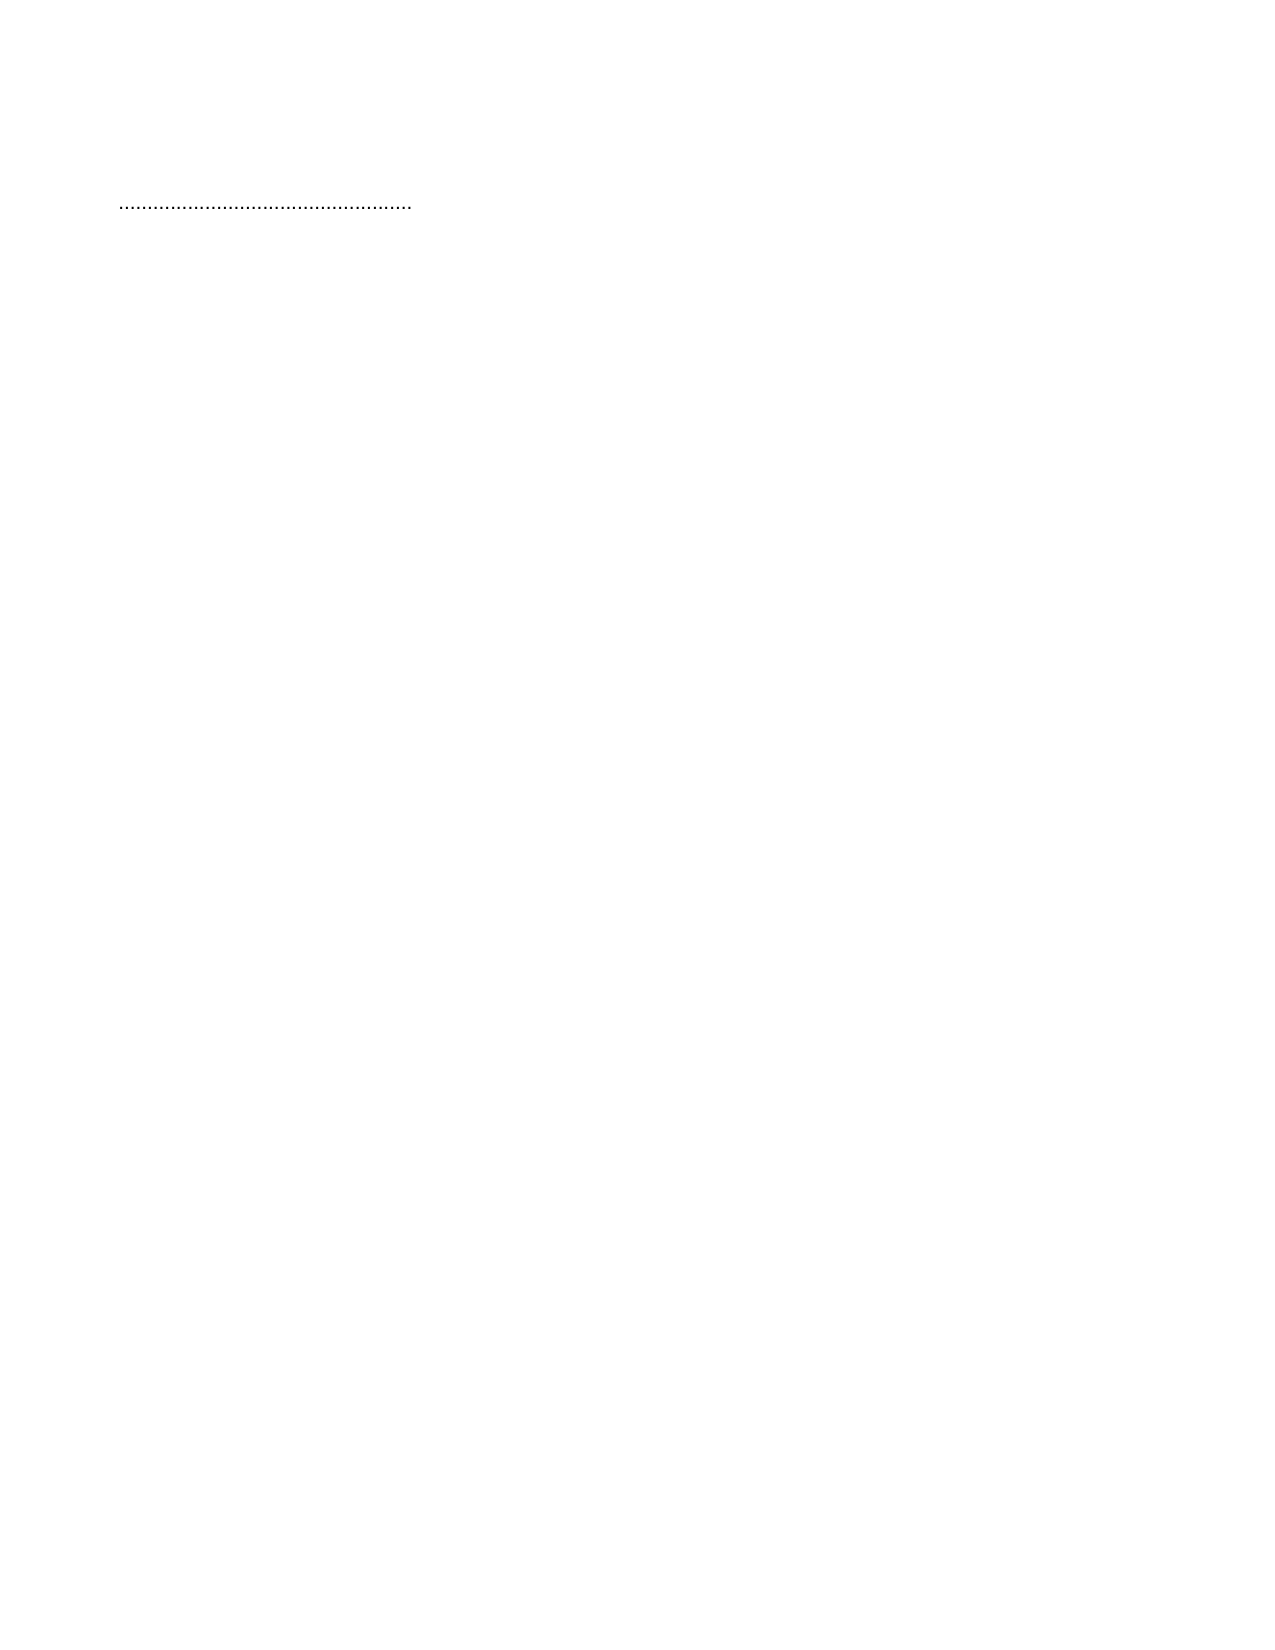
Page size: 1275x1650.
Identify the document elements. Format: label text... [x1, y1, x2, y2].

text <get_director1(o.id)['name']> [118, 214, 1157, 242]
text ................................................... [118, 190, 1157, 214]
